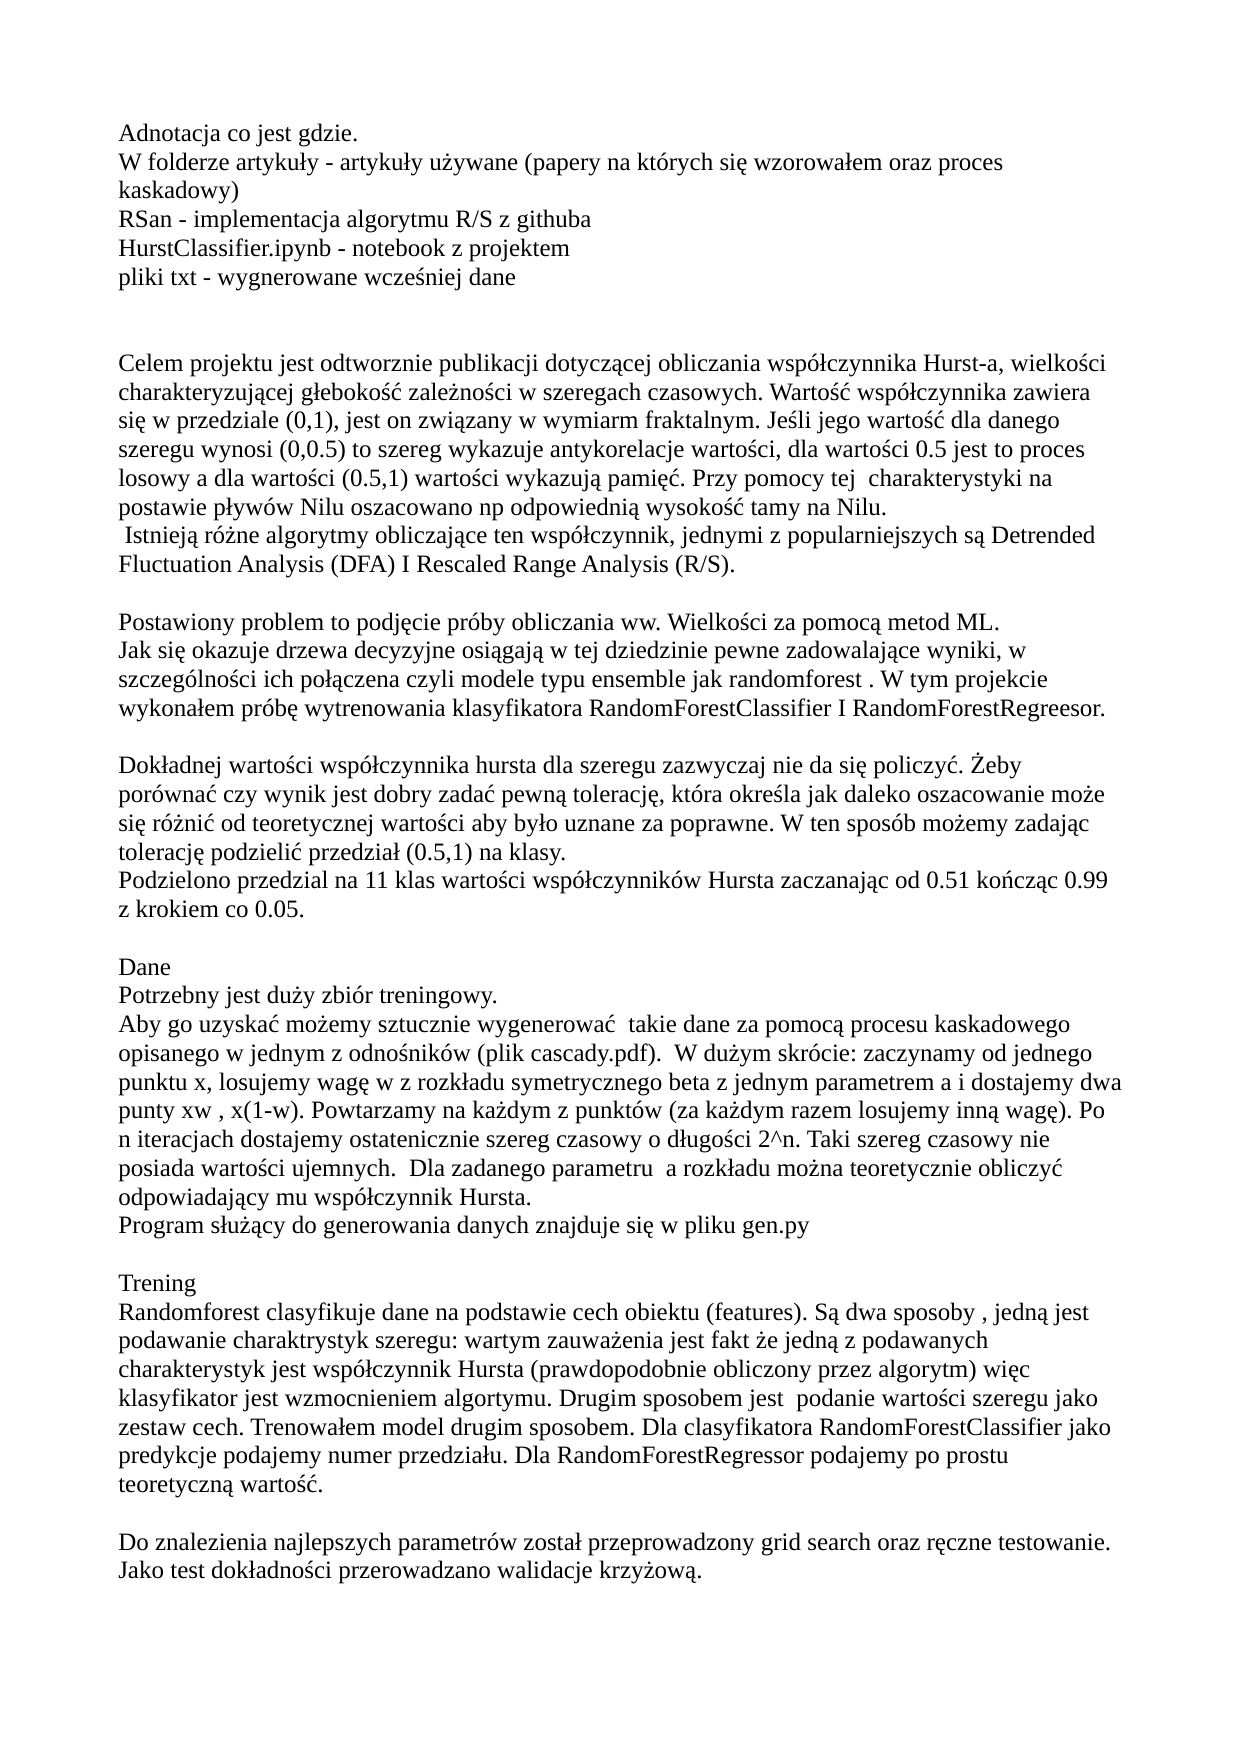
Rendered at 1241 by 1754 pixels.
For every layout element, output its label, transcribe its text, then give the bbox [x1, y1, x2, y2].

text Podzielono przedzial na 11 klas wartości współczynników Hursta zaczanając od 0.51 kończąc 0.99 z krokiem co 0.05. [118, 866, 1122, 923]
text Randomforest clasyfikuje dane na podstawie cech obiektu (features). Są dwa sposoby , jedną jest podawanie charaktrystyk szeregu: wartym zauważenia jest fakt że jedną z podawanych charakterystyk jest współczynnik Hursta (prawdopodobnie obliczony przez algorytm) więc klasyfikator jest wzmocnieniem algortymu. Drugim sposobem jest podanie wartości szeregu jako zestaw cech. Trenowałem model drugim sposobem. Dla clasyfikatora RandomForestClassifier jako predykcje podajemy numer przedziału. Dla RandomForestRegressor podajemy po prostu teoretyczną wartość. [118, 1297, 1122, 1498]
text RSan - implementacja algorytmu R/S z githuba [118, 204, 1122, 233]
text Jak się okazuje drzewa decyzyjne osiągają w tej dziedzinie pewne zadowalające wyniki, w szczególności ich połączena czyli modele typu ensemble jak randomforest . W tym projekcie wykonałem próbę wytrenowania klasyfikatora RandomForestClassifier I RandomForestRegreesor. [118, 636, 1122, 722]
text Dane [118, 952, 1122, 981]
text HurstClassifier.ipynb - notebook z projektem [118, 233, 1122, 262]
text pliki txt - wygnerowane wcześniej dane [118, 262, 1122, 291]
text Dokładnej wartości współczynnika hursta dla szeregu zazwyczaj nie da się policzyć. Żeby porównać czy wynik jest dobry zadać pewną tolerację, która określa jak daleko oszacowanie może się różnić od teoretycznej wartości aby było uznane za poprawne. W ten sposób możemy zadając tolerację podzielić przedział (0.5,1) na klasy. [118, 751, 1122, 866]
text Potrzebny jest duży zbiór treningowy. [118, 981, 1122, 1009]
text Program służący do generowania danych znajduje się w pliku gen.py [118, 1211, 1122, 1239]
text W folderze artykuły - artykuły używane (papery na których się wzorowałem oraz proces kaskadowy) [118, 147, 1122, 204]
text Trening [118, 1268, 1122, 1297]
text Celem projektu jest odtworznie publikacji dotyczącej obliczania współczynnika Hurst-a, wielkości charakteryzującej głebokość zależności w szeregach czasowych. Wartość współczynnika zawiera się w przedziale (0,1), jest on związany w wymiarm fraktalnym. Jeśli jego wartość dla danego szeregu wynosi (0,0.5) to szereg wykazuje antykorelacje wartości, dla wartości 0.5 jest to proces losowy a dla wartości (0.5,1) wartości wykazują pamięć. Przy pomocy tej charakterystyki na postawie pływów Nilu oszacowano np odpowiednią wysokość tamy na Nilu. [118, 348, 1122, 521]
text Postawiony problem to podjęcie próby obliczania ww. Wielkości za pomocą metod ML. [118, 607, 1122, 636]
text Istnieją różne algorytmy obliczające ten współczynnik, jednymi z popularniejszych są Detrended Fluctuation Analysis (DFA) I Rescaled Range Analysis (R/S). [118, 521, 1122, 578]
text Adnotacja co jest gdzie. [118, 118, 1122, 147]
text Do znalezienia najlepszych parametrów został przeprowadzony grid search oraz ręczne testowanie. Jako test dokładności przerowadzano walidacje krzyżową. [118, 1527, 1122, 1584]
text Aby go uzyskać możemy sztucznie wygenerować takie dane za pomocą procesu kaskadowego opisanego w jednym z odnośników (plik cascady.pdf). W dużym skrócie: zaczynamy od jednego punktu x, losujemy wagę w z rozkładu symetrycznego beta z jednym parametrem a i dostajemy dwa punty xw , x(1-w). Powtarzamy na każdym z punktów (za każdym razem losujemy inną wagę). Po n iteracjach dostajemy ostatenicznie szereg czasowy o długości 2^n. Taki szereg czasowy nie posiada wartości ujemnych. Dla zadanego parametru a rozkładu można teoretycznie obliczyć odpowiadający mu współczynnik Hursta. [118, 1009, 1122, 1211]
